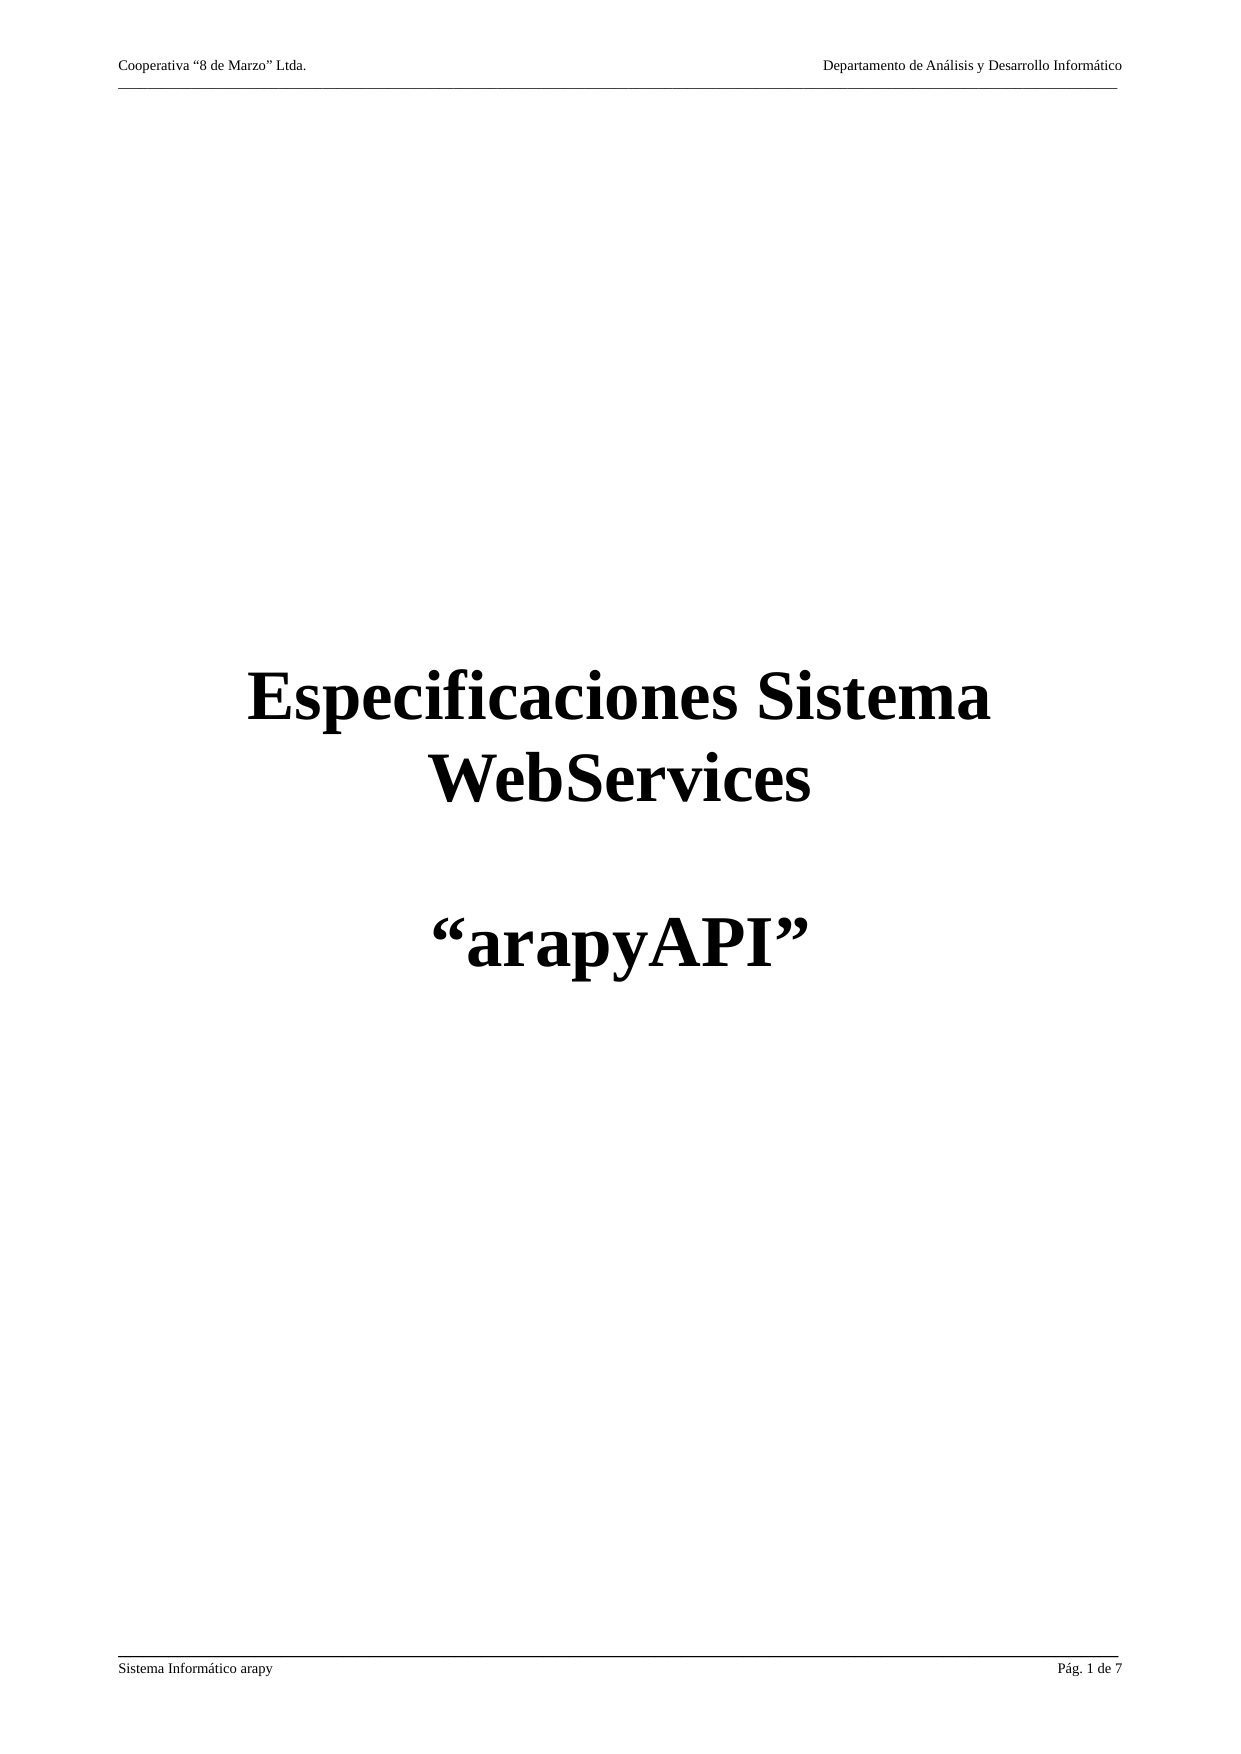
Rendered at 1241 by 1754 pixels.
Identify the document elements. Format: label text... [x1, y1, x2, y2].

text “arapyAPI” [118, 898, 1122, 982]
text Especificaciones Sistema WebServices [118, 653, 1122, 816]
